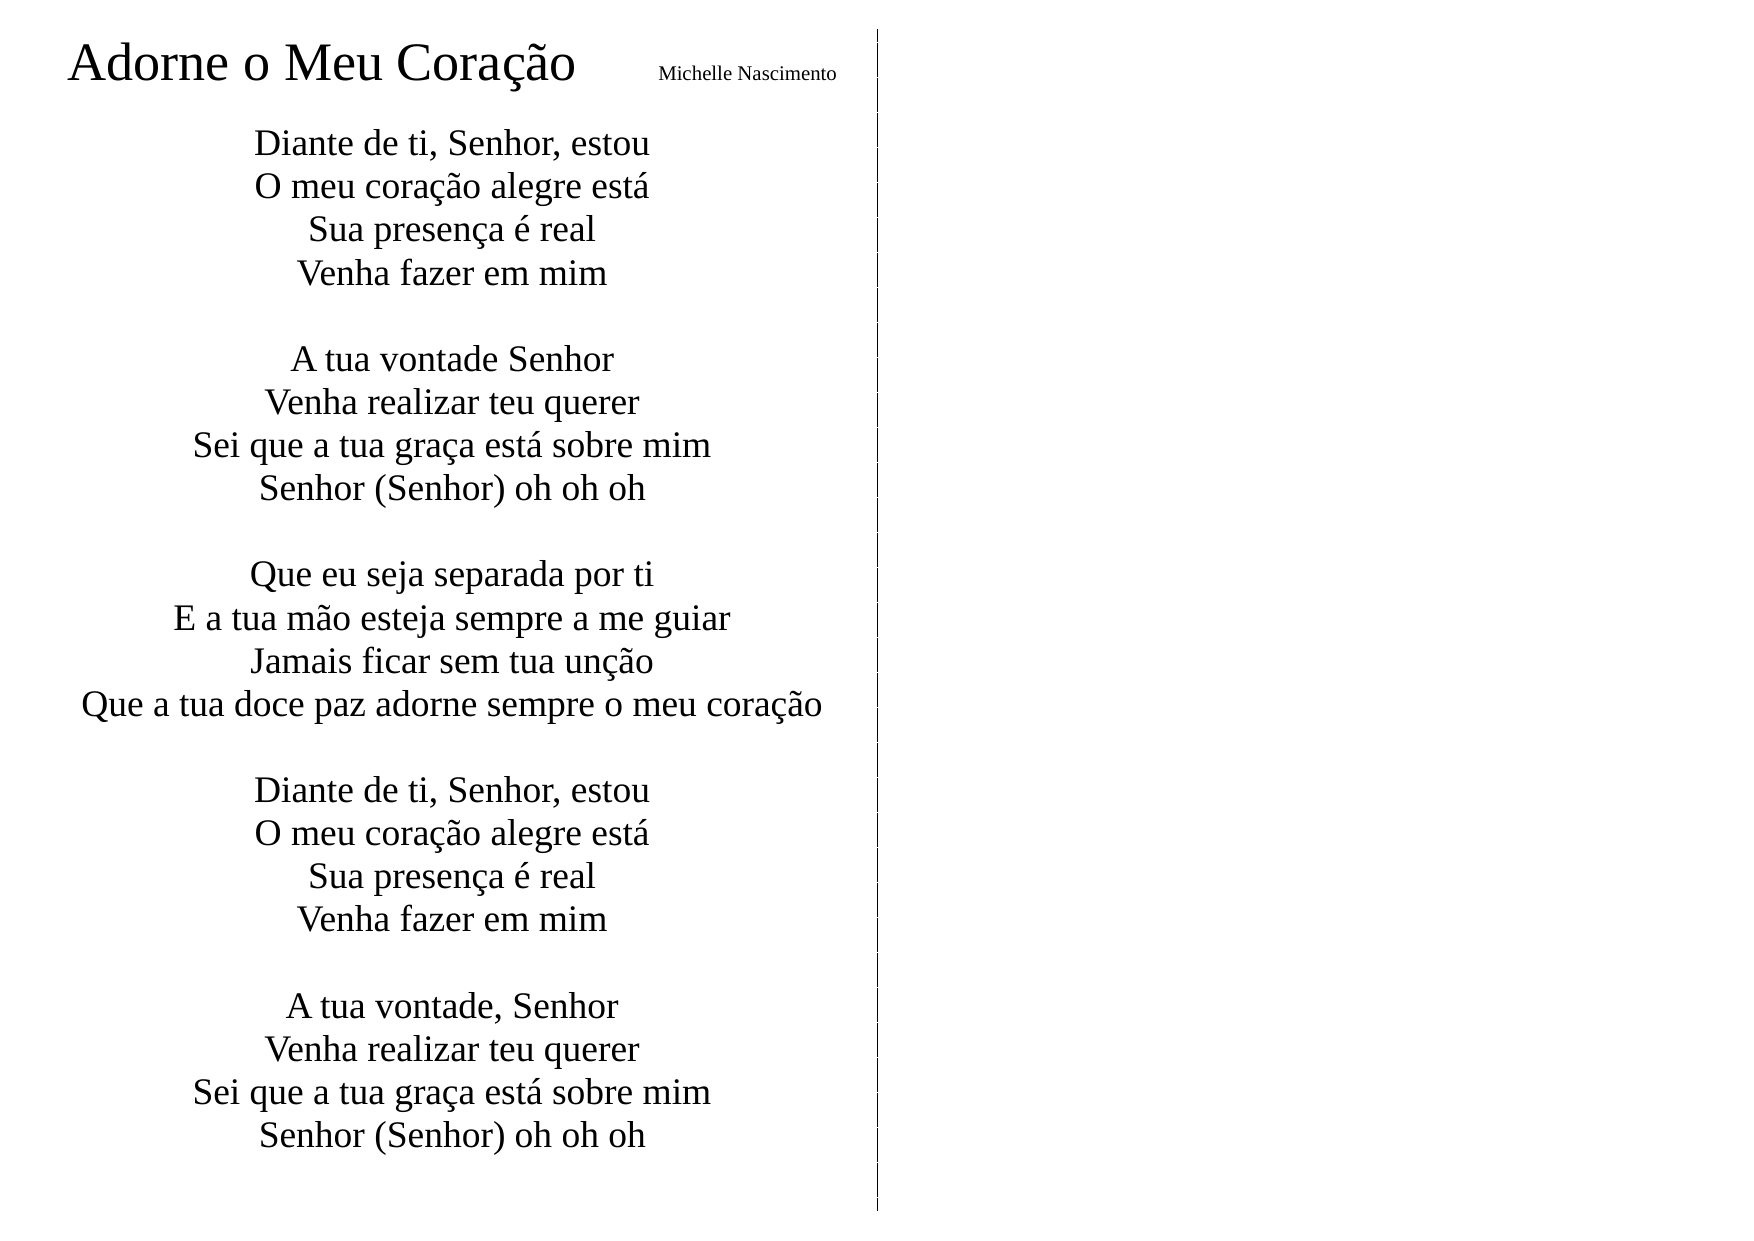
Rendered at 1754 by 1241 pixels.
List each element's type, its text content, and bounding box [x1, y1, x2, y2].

text Jamais ficar sem tua unção [29, 638, 875, 681]
text O meu coração alegre está [29, 164, 875, 207]
text Venha fazer em mim [29, 250, 875, 293]
text Sei que a tua graça está sobre mim [29, 422, 875, 466]
text Sei que a tua graça está sobre mim [29, 1069, 875, 1112]
text A tua vontade, Senhor [29, 983, 875, 1026]
text Diante de ti, Senhor, estou [29, 767, 875, 811]
text Diante de ti, Senhor, estou [29, 121, 875, 164]
text E a tua mão esteja sempre a me guiar [29, 595, 875, 638]
text Que a tua doce paz adorne sempre o meu coração [29, 681, 875, 724]
text Que eu seja separada por ti [29, 552, 875, 595]
text O meu coração alegre está [29, 811, 875, 854]
text Sua presença é real [29, 207, 875, 250]
text Sua presença é real [29, 854, 875, 897]
text Adorne o Meu Coração Michelle Nascimento [29, 29, 875, 92]
text Venha realizar teu querer [29, 379, 875, 422]
text Senhor (Senhor) oh oh oh [29, 1112, 875, 1156]
text Venha realizar teu querer [29, 1026, 875, 1069]
text Senhor (Senhor) oh oh oh [29, 466, 875, 509]
text Venha fazer em mim [29, 897, 875, 940]
text A tua vontade Senhor [29, 336, 875, 379]
